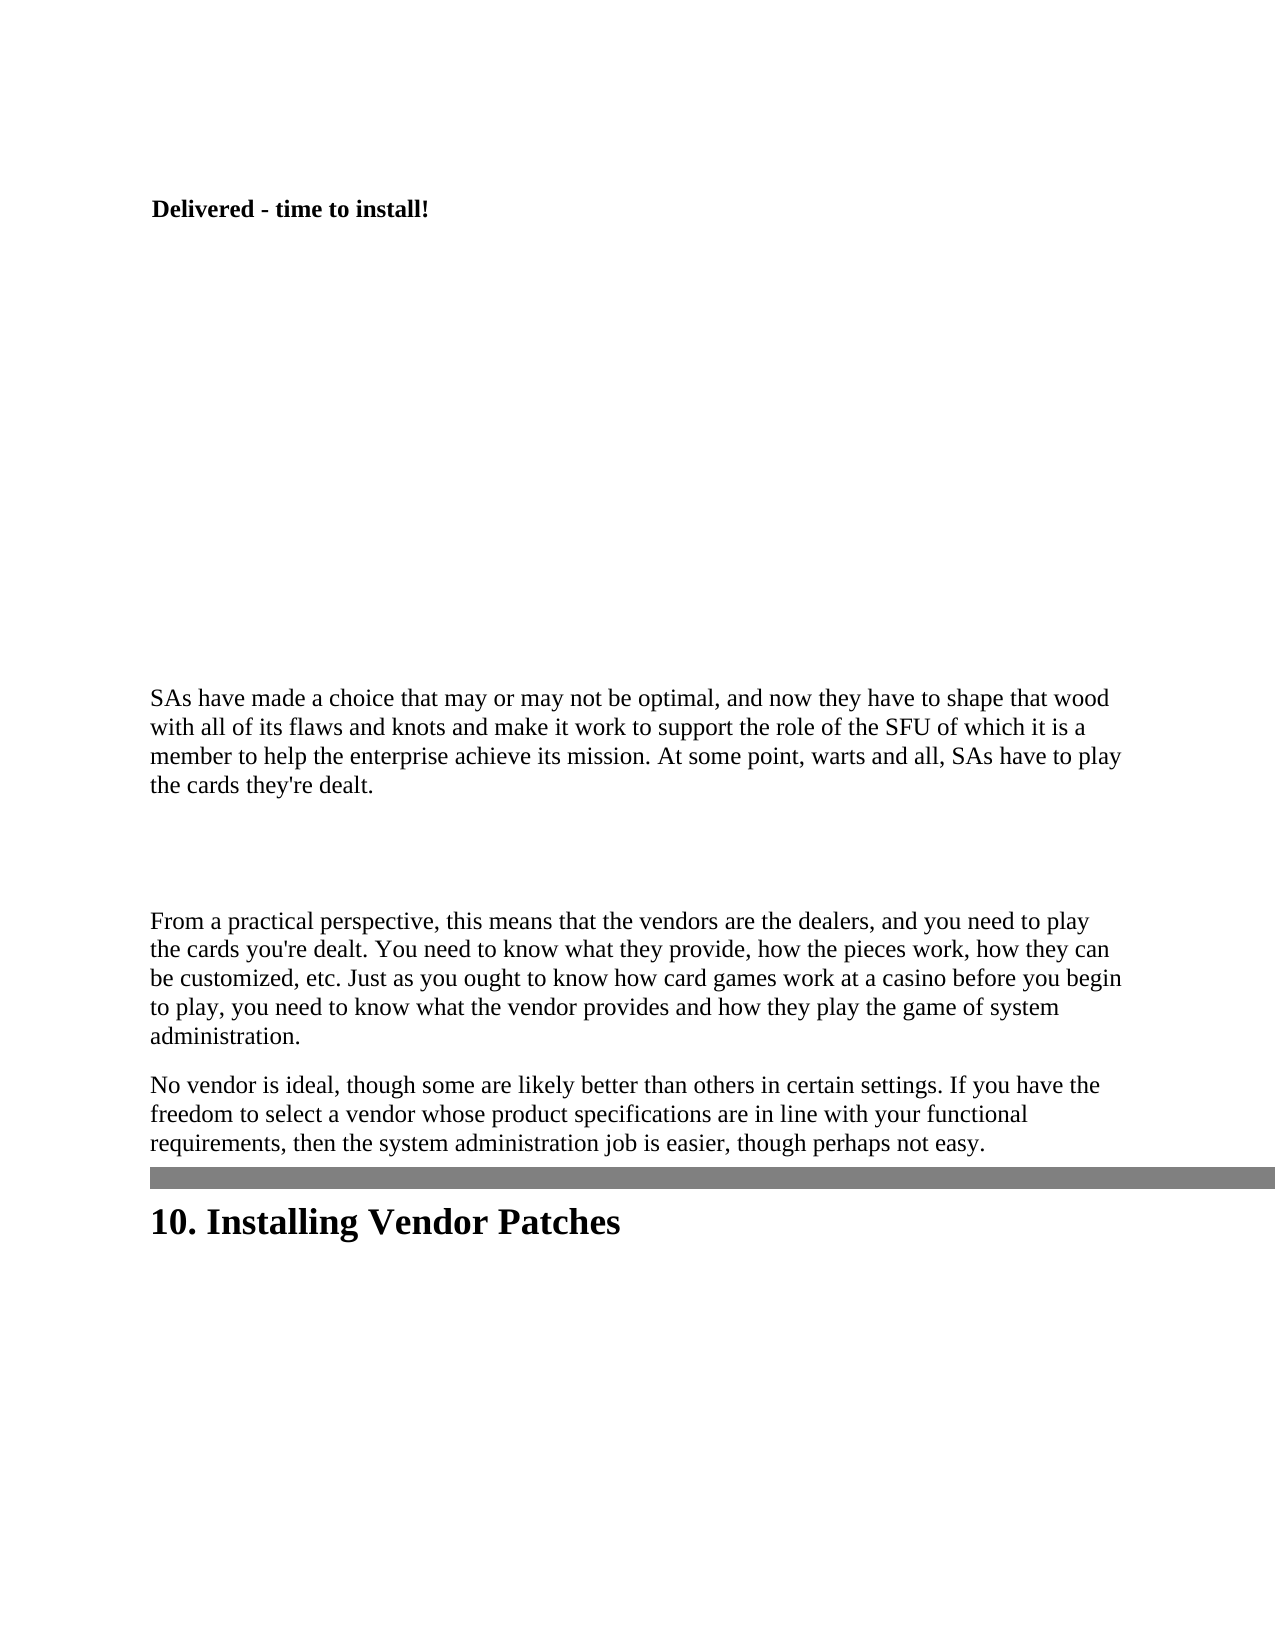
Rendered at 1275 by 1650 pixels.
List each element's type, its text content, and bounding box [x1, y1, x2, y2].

text No vendor is ideal, though some are likely better than others in certain settings. If you have the freedom to select a vendor whose product specifications are in line with your functional requirements, then the system administration job is easier, though perhaps not easy. [150, 1070, 1125, 1157]
text From a practical perspective, this means that the vendors are the dealers, and you need to play the cards you're dealt. You need to know what they provide, how the pieces work, how they can be customized, etc. Just as you ought to know how card games work at a casino before you begin to play, you need to know what the vendor provides and how they play the game of system administration. [150, 906, 1125, 1049]
table_cell Delivered - time to install! [150, 182, 436, 587]
table_header [1011, 150, 1024, 182]
subtitle 10. Installing Vendor Patches [150, 1199, 1125, 1242]
text SAs have made a choice that may or may not be optimal, and now they have to shape that wood with all of its flaws and knots and make it work to support the role of the SFU of which it is a member to help the enterprise achieve its mission. At some point, warts and all, SAs have to play the cards they're dealt. [150, 683, 1125, 798]
table_cell [436, 182, 1011, 587]
table_header [436, 150, 1011, 182]
table_cell [1011, 182, 1024, 587]
table_header [150, 150, 436, 182]
